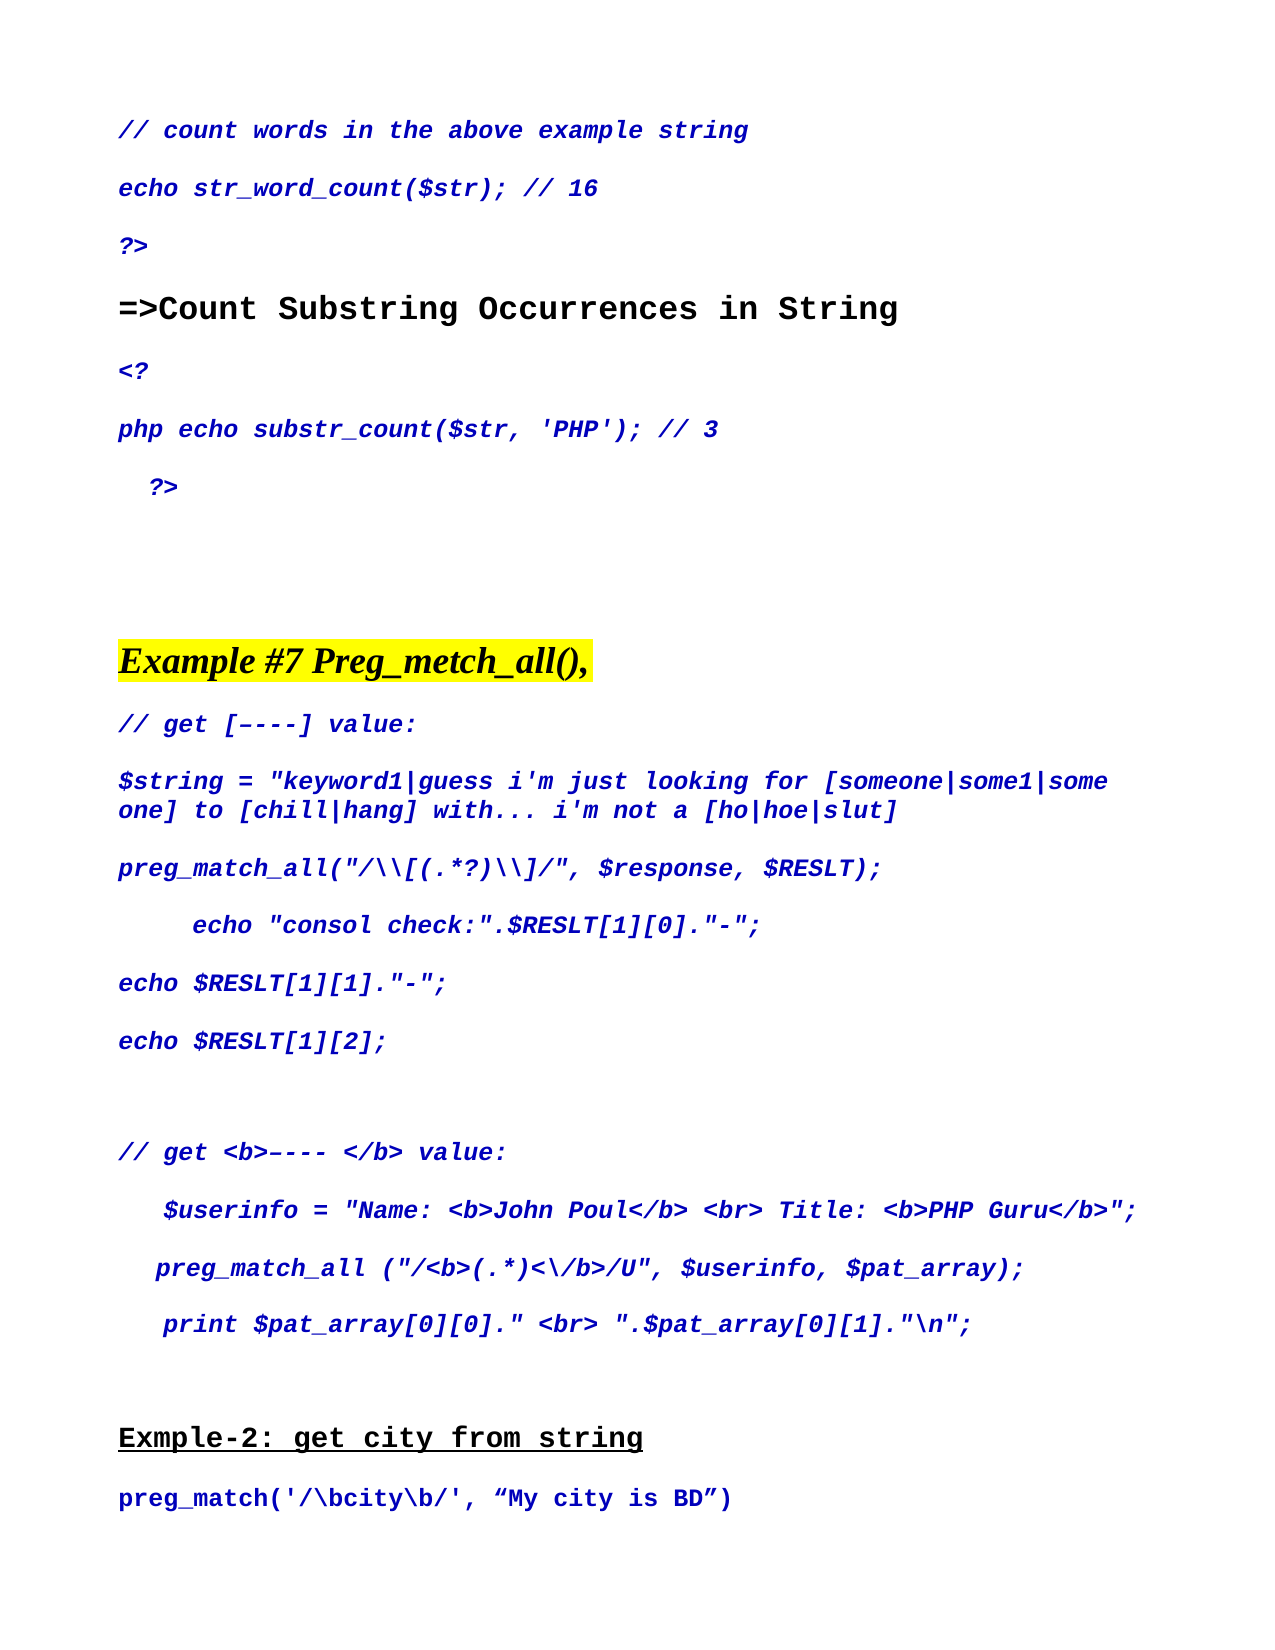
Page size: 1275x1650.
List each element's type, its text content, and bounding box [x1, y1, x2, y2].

text preg_match('/\bcity\b/', “My city is BD”) [118, 1485, 1157, 1513]
text php echo substr_count($str, 'PHP'); // 3 [118, 417, 1157, 445]
text =>Count Substring Occurrences in String [118, 292, 1157, 329]
text echo $RESLT[1][1]."-"; [118, 971, 1157, 999]
text <? [118, 359, 1157, 387]
text Exmple-2: get city from string [118, 1423, 1157, 1456]
text $userinfo = "Name: <b>John Poul</b> <br> Title: <b>PHP Guru</b>"; [118, 1197, 1157, 1226]
text ?> [118, 474, 1157, 503]
text echo "consol check:".$RESLT[1][0]."-"; [118, 913, 1157, 941]
text echo str_word_count($str); // 16 [118, 176, 1157, 204]
text ?> [118, 234, 1157, 262]
text // get [–---] value: [118, 711, 1157, 739]
text preg_match_all("/\\[(.*?)\\]/", $response, $RESLT); [118, 855, 1157, 883]
text // get <b>–--- </b> value: [118, 1139, 1157, 1168]
text echo $RESLT[1][2]; [118, 1028, 1157, 1057]
text $string = "keyword1|guess i'm just looking for [someone|some1|some one] to [chill|hang] with... i'm not a [ho|hoe|slut] [118, 769, 1157, 826]
text preg_match_all ("/<b>(.*)<\/b>/U", $userinfo, $pat_array); [118, 1255, 1157, 1283]
text print $pat_array[0][0]." <br> ".$pat_array[0][1]."\n"; [118, 1312, 1157, 1340]
text // count words in the above example string [118, 118, 1157, 146]
text Example #7 Preg_metch_all(), [118, 638, 1157, 682]
